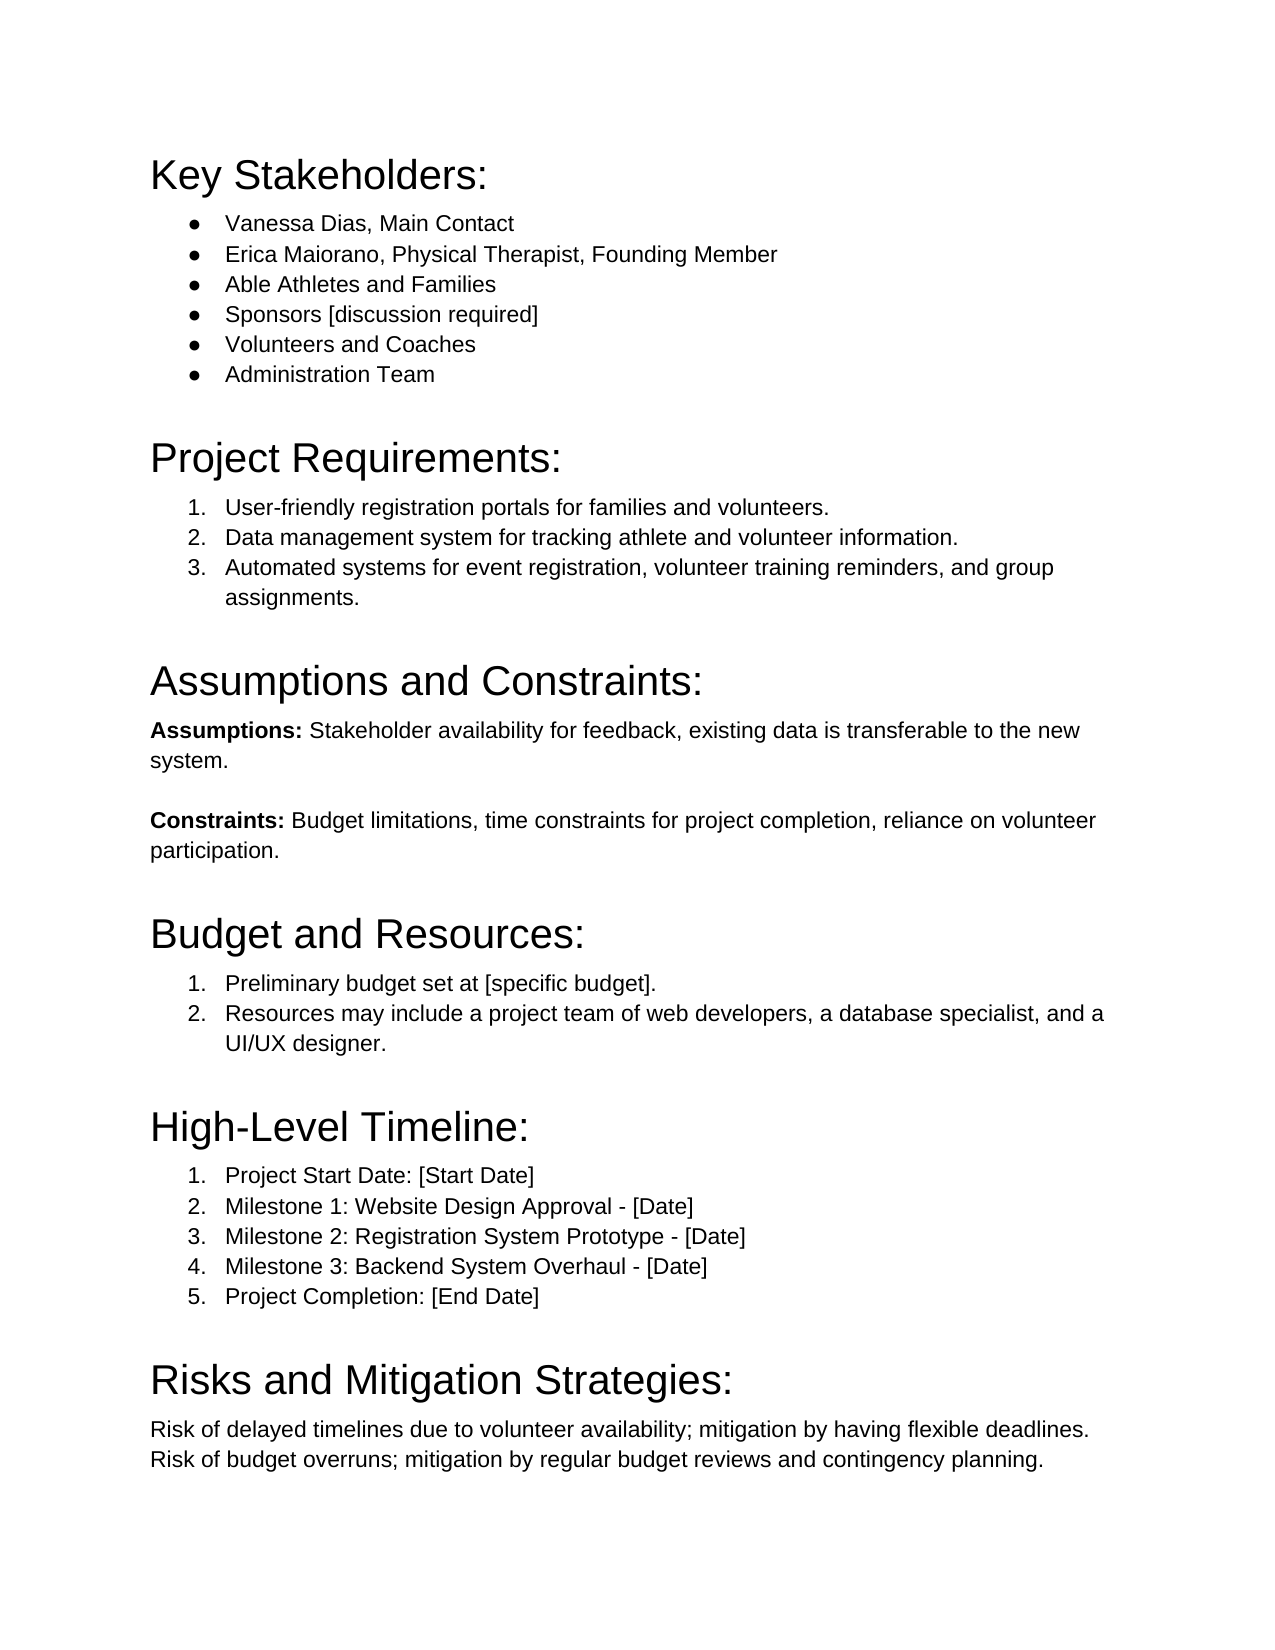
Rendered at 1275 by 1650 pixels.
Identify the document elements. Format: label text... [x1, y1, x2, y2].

text Constraints: Budget limitations, time constraints for project completion, reliance on volunteer participation. [150, 807, 1125, 864]
list Sponsors [discussion required] [187, 301, 1125, 327]
list Preliminary budget set at [specific budget]. [187, 970, 1125, 996]
subtitle Budget and Resources: [150, 909, 1125, 957]
list Administration Team [187, 361, 1125, 388]
list Volunteers and Coaches [187, 331, 1125, 358]
text Risk of delayed timelines due to volunteer availability; mitigation by having flexible deadlines. [150, 1416, 1125, 1442]
text Risk of budget overruns; mitigation by regular budget reviews and contingency planning. [150, 1446, 1125, 1472]
list Project Completion: [End Date] [187, 1283, 1125, 1310]
subtitle Project Requirements: [150, 433, 1125, 481]
list Milestone 2: Registration System Prototype - [Date] [187, 1223, 1125, 1249]
list Milestone 3: Backend System Overhaul - [Date] [187, 1253, 1125, 1279]
subtitle Assumptions and Constraints: [150, 656, 1125, 704]
subtitle Key Stakeholders: [150, 150, 1125, 198]
list Milestone 1: Website Design Approval - [Date] [187, 1193, 1125, 1219]
list Erica Maiorano, Physical Therapist, Founding Member [187, 241, 1125, 267]
subtitle High-Level Timeline: [150, 1102, 1125, 1150]
text Assumptions: Stakeholder availability for feedback, existing data is transferable to the new system. [150, 717, 1125, 773]
list Automated systems for event registration, volunteer training reminders, and group assignments. [187, 554, 1125, 611]
list Data management system for tracking athlete and volunteer information. [187, 524, 1125, 550]
list User-friendly registration portals for families and volunteers. [187, 494, 1125, 520]
list Able Athletes and Families [187, 271, 1125, 297]
list Resources may include a project team of web developers, a database specialist, and a UI/UX designer. [187, 1000, 1125, 1057]
list Project Start Date: [Start Date] [187, 1162, 1125, 1189]
list Vanessa Dias, Main Contact [187, 210, 1125, 237]
subtitle Risks and Mitigation Strategies: [150, 1355, 1125, 1403]
